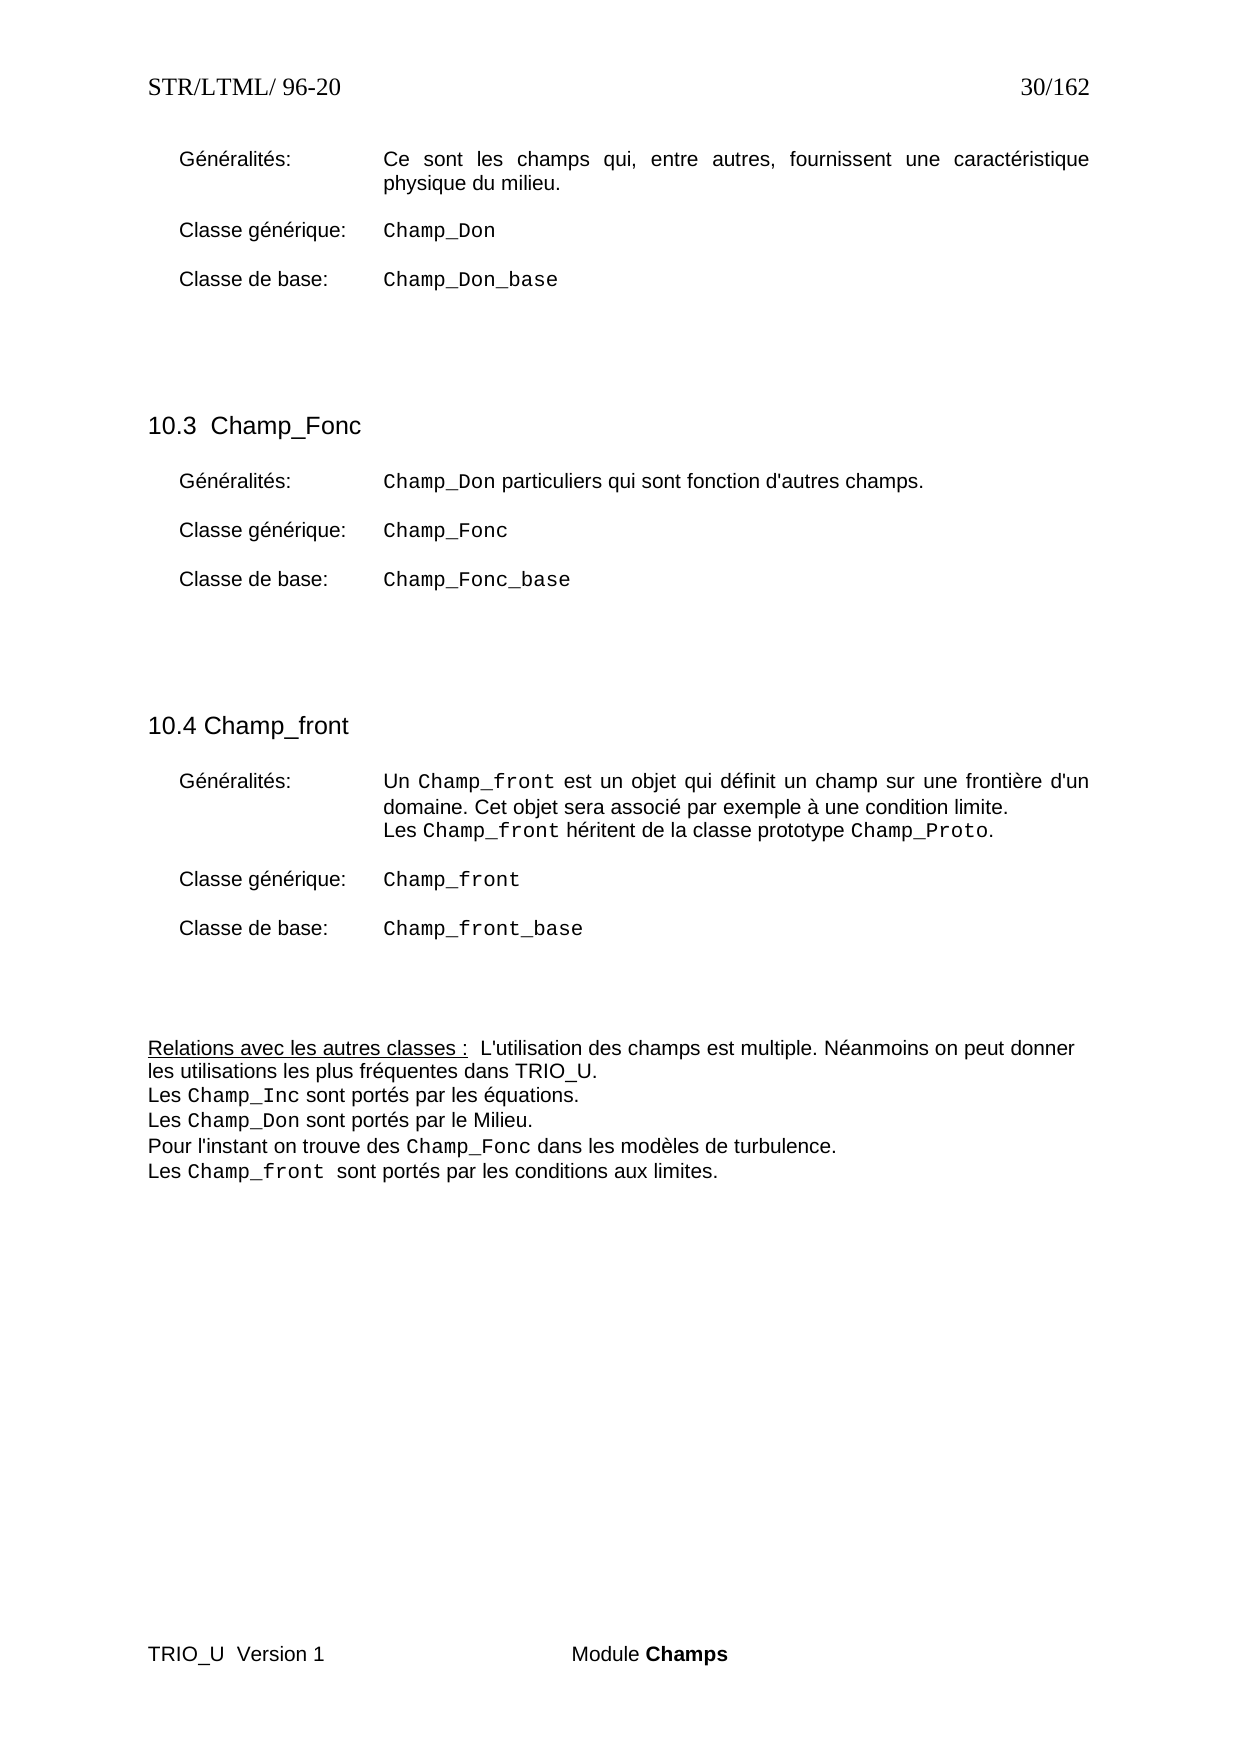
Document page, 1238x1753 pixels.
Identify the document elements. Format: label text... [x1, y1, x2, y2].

text Classe générique: Champ_Don [179, 218, 1090, 244]
text Pour l'instant on trouve des Champ_Fonc dans les modèles de turbulence. [148, 1134, 1090, 1160]
text Les Champ_front sont portés par les conditions aux limites. [148, 1160, 1090, 1185]
text Généralités: Un Champ_front est un objet qui définit un champ sur une frontière d'un domaine. Cet objet sera associé par exemple à une condition limite. [179, 770, 1090, 819]
text Classe de base: Champ_front_base [179, 917, 1090, 942]
text Classe de base: Champ_Fonc_base [179, 568, 1090, 593]
subtitle 10.4 Champ_front [148, 712, 1090, 740]
text Classe générique: Champ_front [179, 868, 1090, 893]
text Les Champ_Inc sont portés par les équations. [148, 1083, 1090, 1109]
text Classe de base: Champ_Don_base [179, 267, 1090, 293]
text Les Champ_front héritent de la classe prototype Champ_Proto. [179, 819, 1090, 844]
text Généralités: Ce sont les champs qui, entre autres, fournissent une caractéristique physique du milieu. [179, 148, 1090, 195]
text Généralités: Champ_Don particuliers qui sont fonction d'autres champs. [179, 470, 1090, 495]
text Classe générique: Champ_Fonc [179, 519, 1090, 544]
subtitle 10.3 Champ_Fonc [148, 412, 1090, 440]
text Relations avec les autres classes : L'utilisation des champs est multiple. Néanmoins on peut donner les utilisations les plus fréquentes dans TRIO_U. [148, 1036, 1090, 1083]
text Les Champ_Don sont portés par le Milieu. [148, 1109, 1090, 1134]
